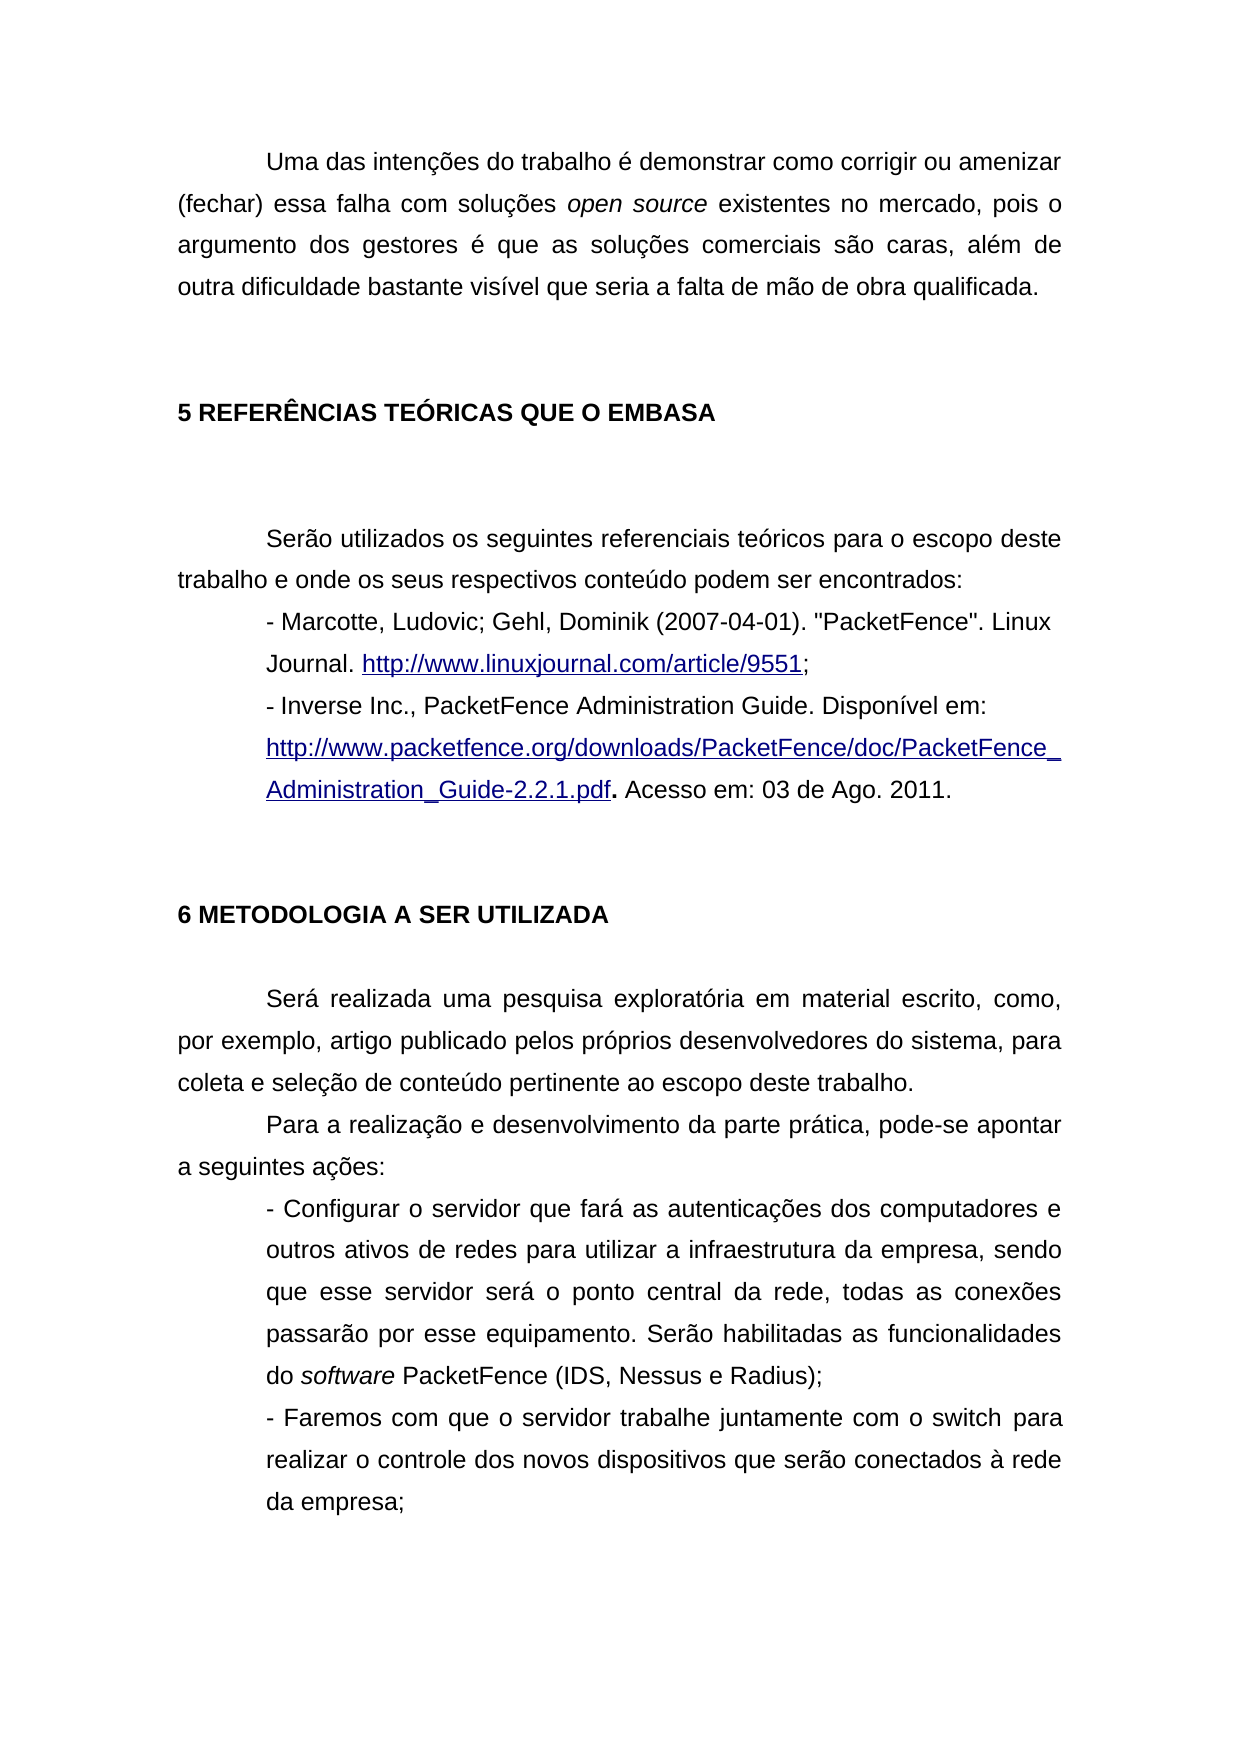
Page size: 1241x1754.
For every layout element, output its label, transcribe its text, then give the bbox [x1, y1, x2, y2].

text - Faremos com que o servidor trabalhe juntamente com o switch para realizar o controle dos novos dispositivos que serão conectados à rede da empresa; [266, 1404, 1063, 1515]
text 6 METODOLOGIA A SER UTILIZADA [177, 901, 1063, 929]
text - Configurar o servidor que fará as autenticações dos computadores e outros ativos de redes para utilizar a infraestrutura da empresa, sendo que esse servidor será o ponto central da rede, todas as conexões passarão por esse equipamento. Serão habilitadas as funcionalidades do software PacketFence (IDS, Nessus e Radius); [266, 1194, 1063, 1390]
text - Marcotte, Ludovic; Gehl, Dominik (2007-04-01). "PacketFence". Linux Journal. http://www.linuxjournal.com/article/9551; - Inverse Inc., PacketFence Administration Guide. Disponível em: http://www.packetfence.org/downloads/PacketFence/doc/PacketFence_Administration_Guide-2.2.1.pdf. Acesso em: 03 de Ago. 2011. [266, 608, 1063, 887]
text Para a realização e desenvolvimento da parte prática, pode-se apontar a seguintes ações: [177, 1111, 1063, 1180]
text Serão utilizados os seguintes referenciais teóricos para o escopo deste trabalho e onde os seus respectivos conteúdo podem ser encontrados: [177, 524, 1063, 594]
text Será realizada uma pesquisa exploratória em material escrito, como, por exemplo, artigo publicado pelos próprios desenvolvedores do sistema, para coleta e seleção de conteúdo pertinente ao escopo deste trabalho. [177, 985, 1063, 1097]
text Uma das intenções do trabalho é demonstrar como corrigir ou amenizar (fechar) essa falha com soluções open source existentes no mercado, pois o argumento dos gestores é que as soluções comerciais são caras, além de outra dificuldade bastante visível que seria a falta de mão de obra qualificada. [177, 148, 1063, 301]
text 5 REFERÊNCIAS TEÓRICAS QUE O EMBASA [177, 399, 1063, 427]
